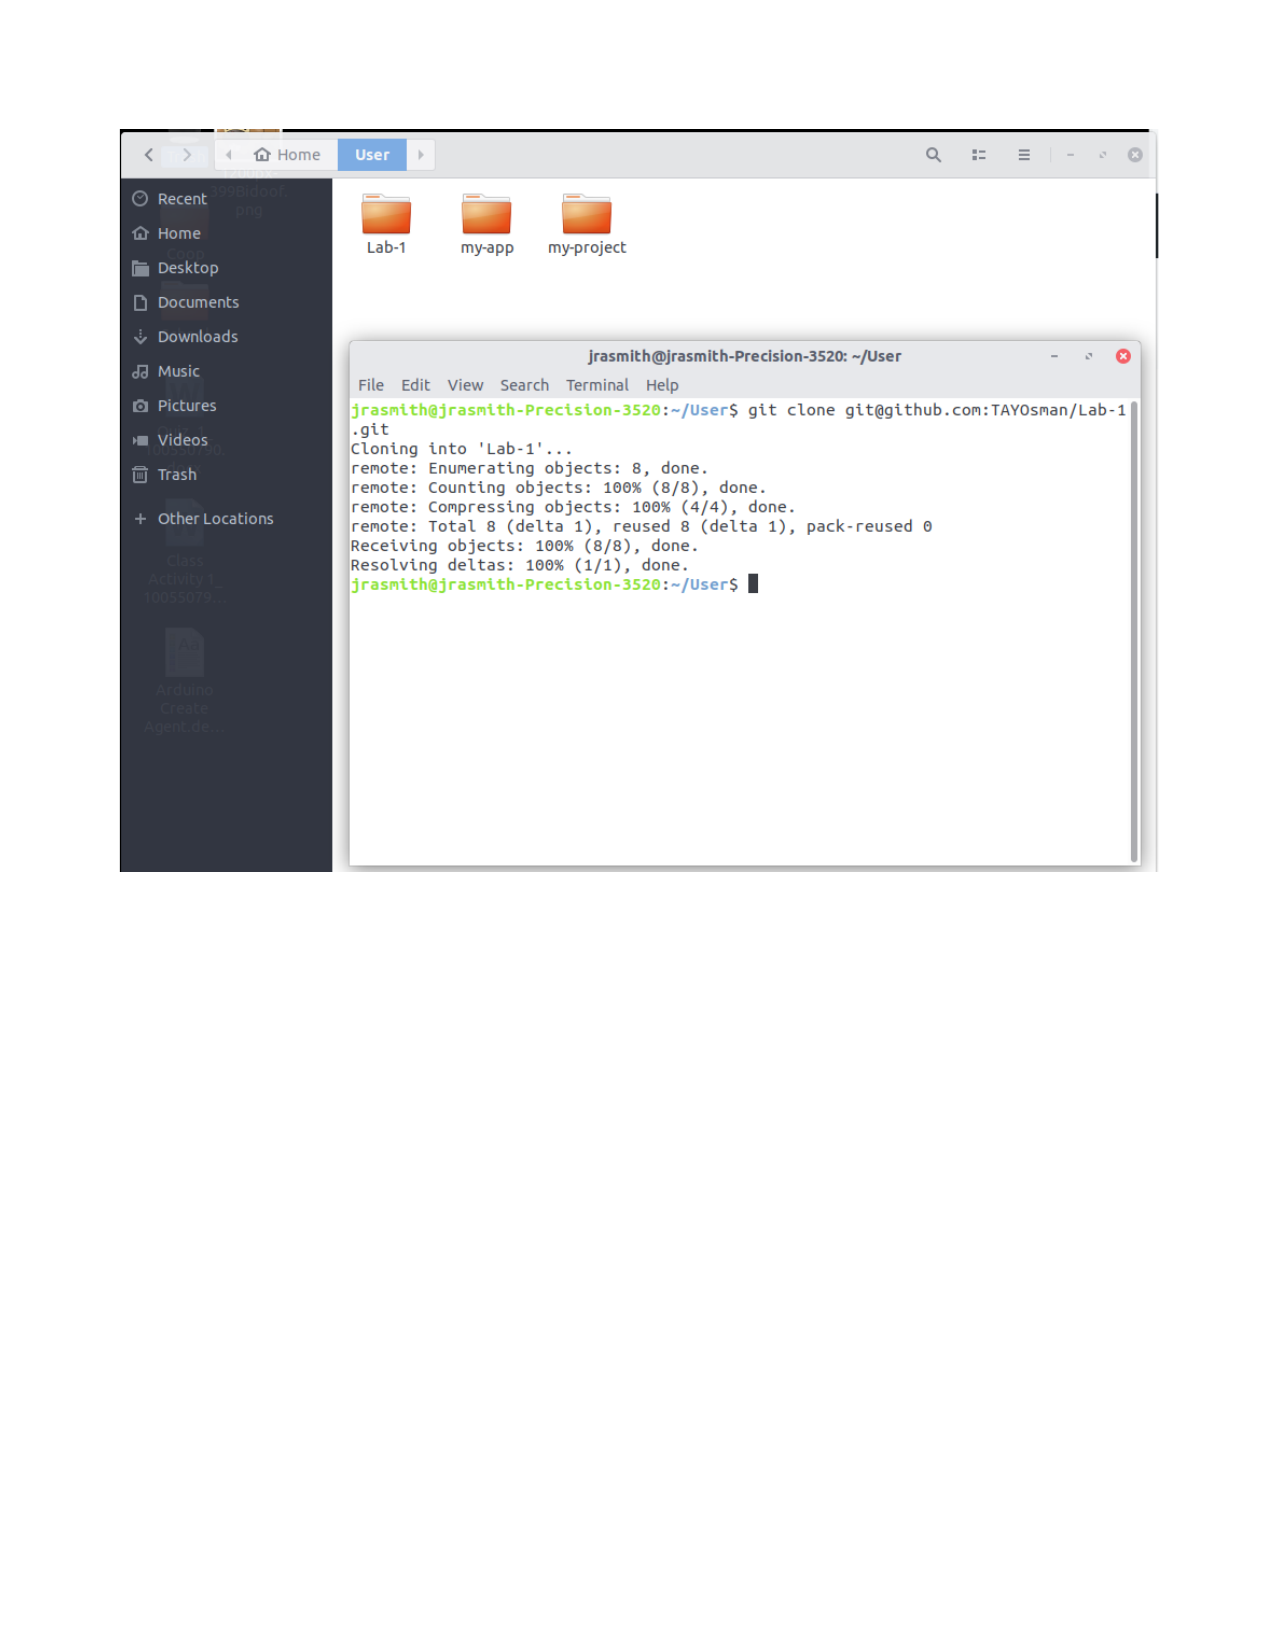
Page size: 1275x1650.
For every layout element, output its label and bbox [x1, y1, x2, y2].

picture [119, 129, 1159, 872]
